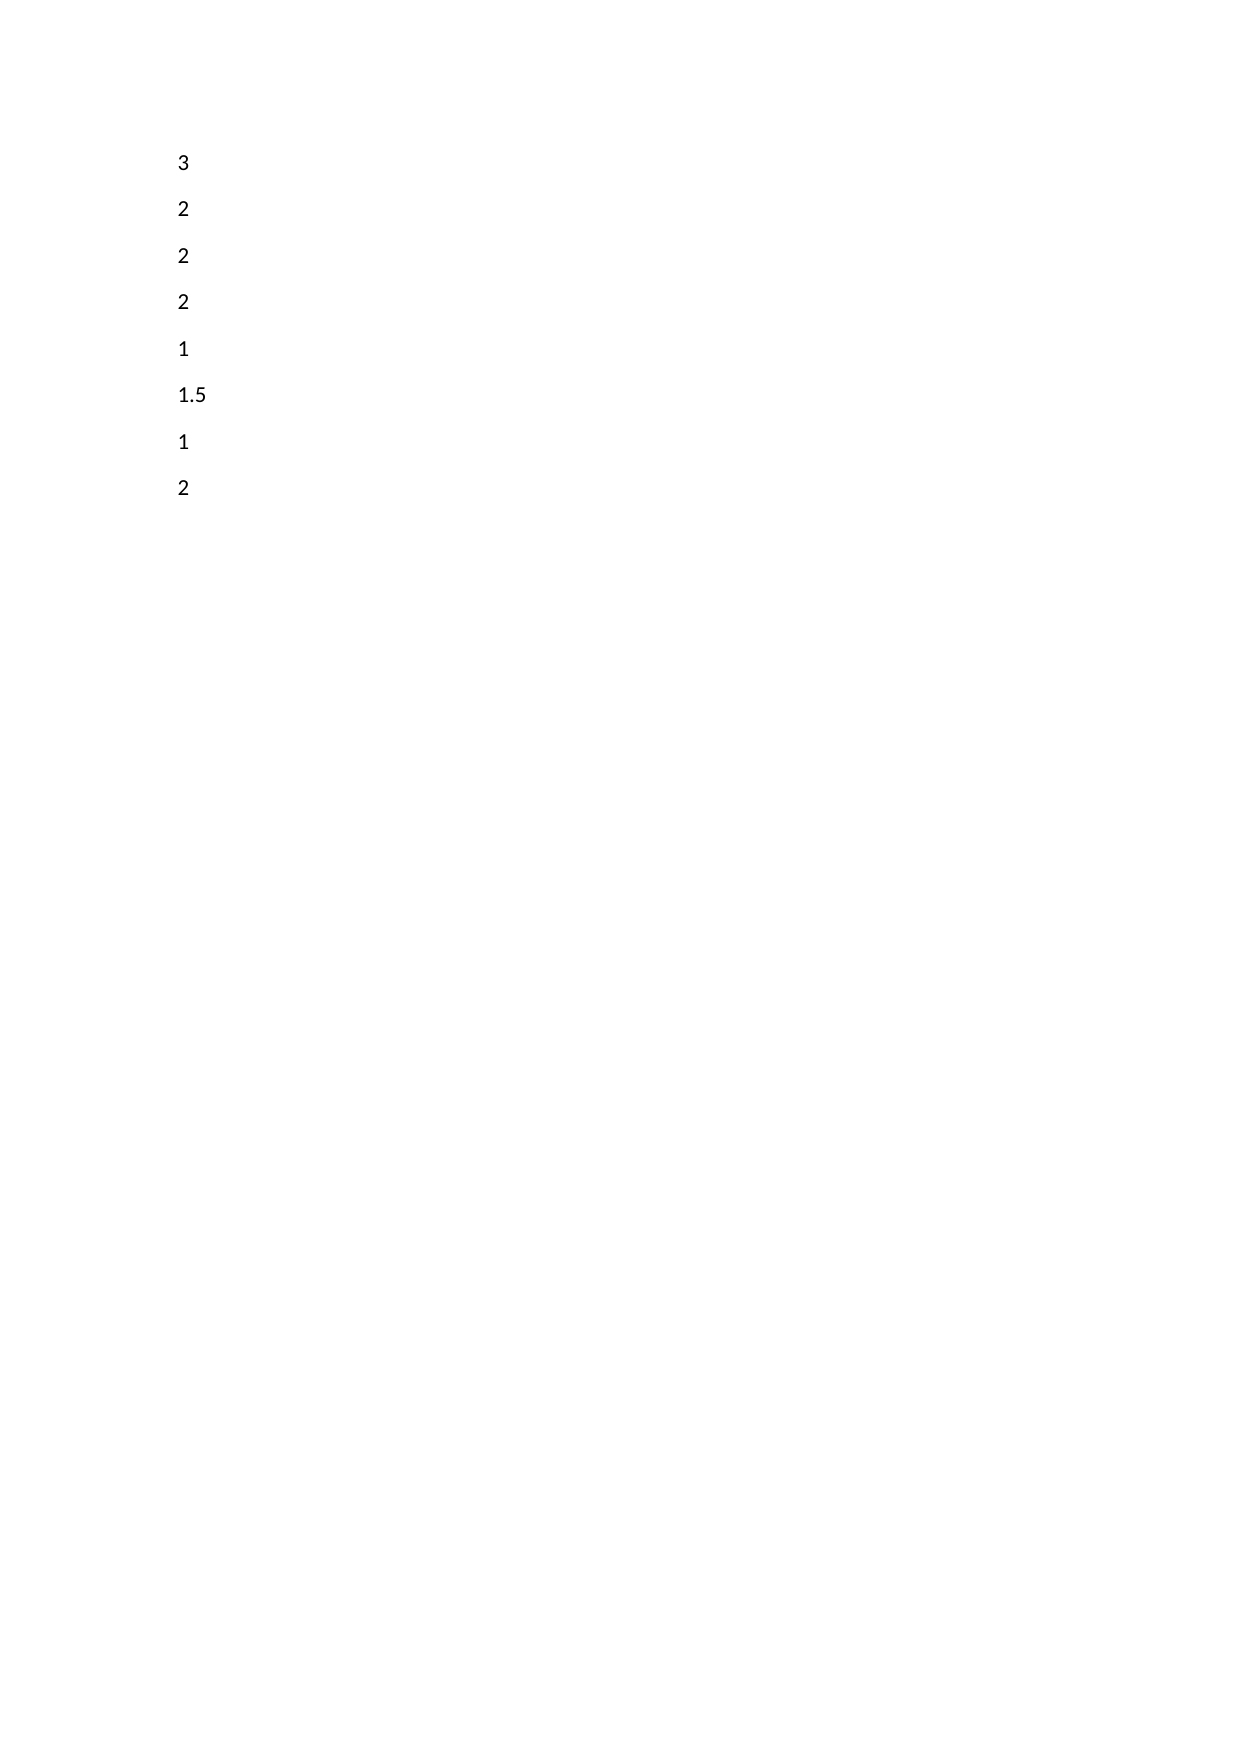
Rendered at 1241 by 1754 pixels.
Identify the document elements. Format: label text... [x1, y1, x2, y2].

text 3 [177, 148, 1063, 176]
text 2 [177, 241, 1063, 269]
text 1.5 [177, 380, 1063, 408]
text 2 [177, 287, 1063, 315]
text 1 [177, 427, 1063, 455]
text 2 [177, 473, 1063, 502]
text 2 [177, 194, 1063, 222]
text 1 [177, 334, 1063, 362]
